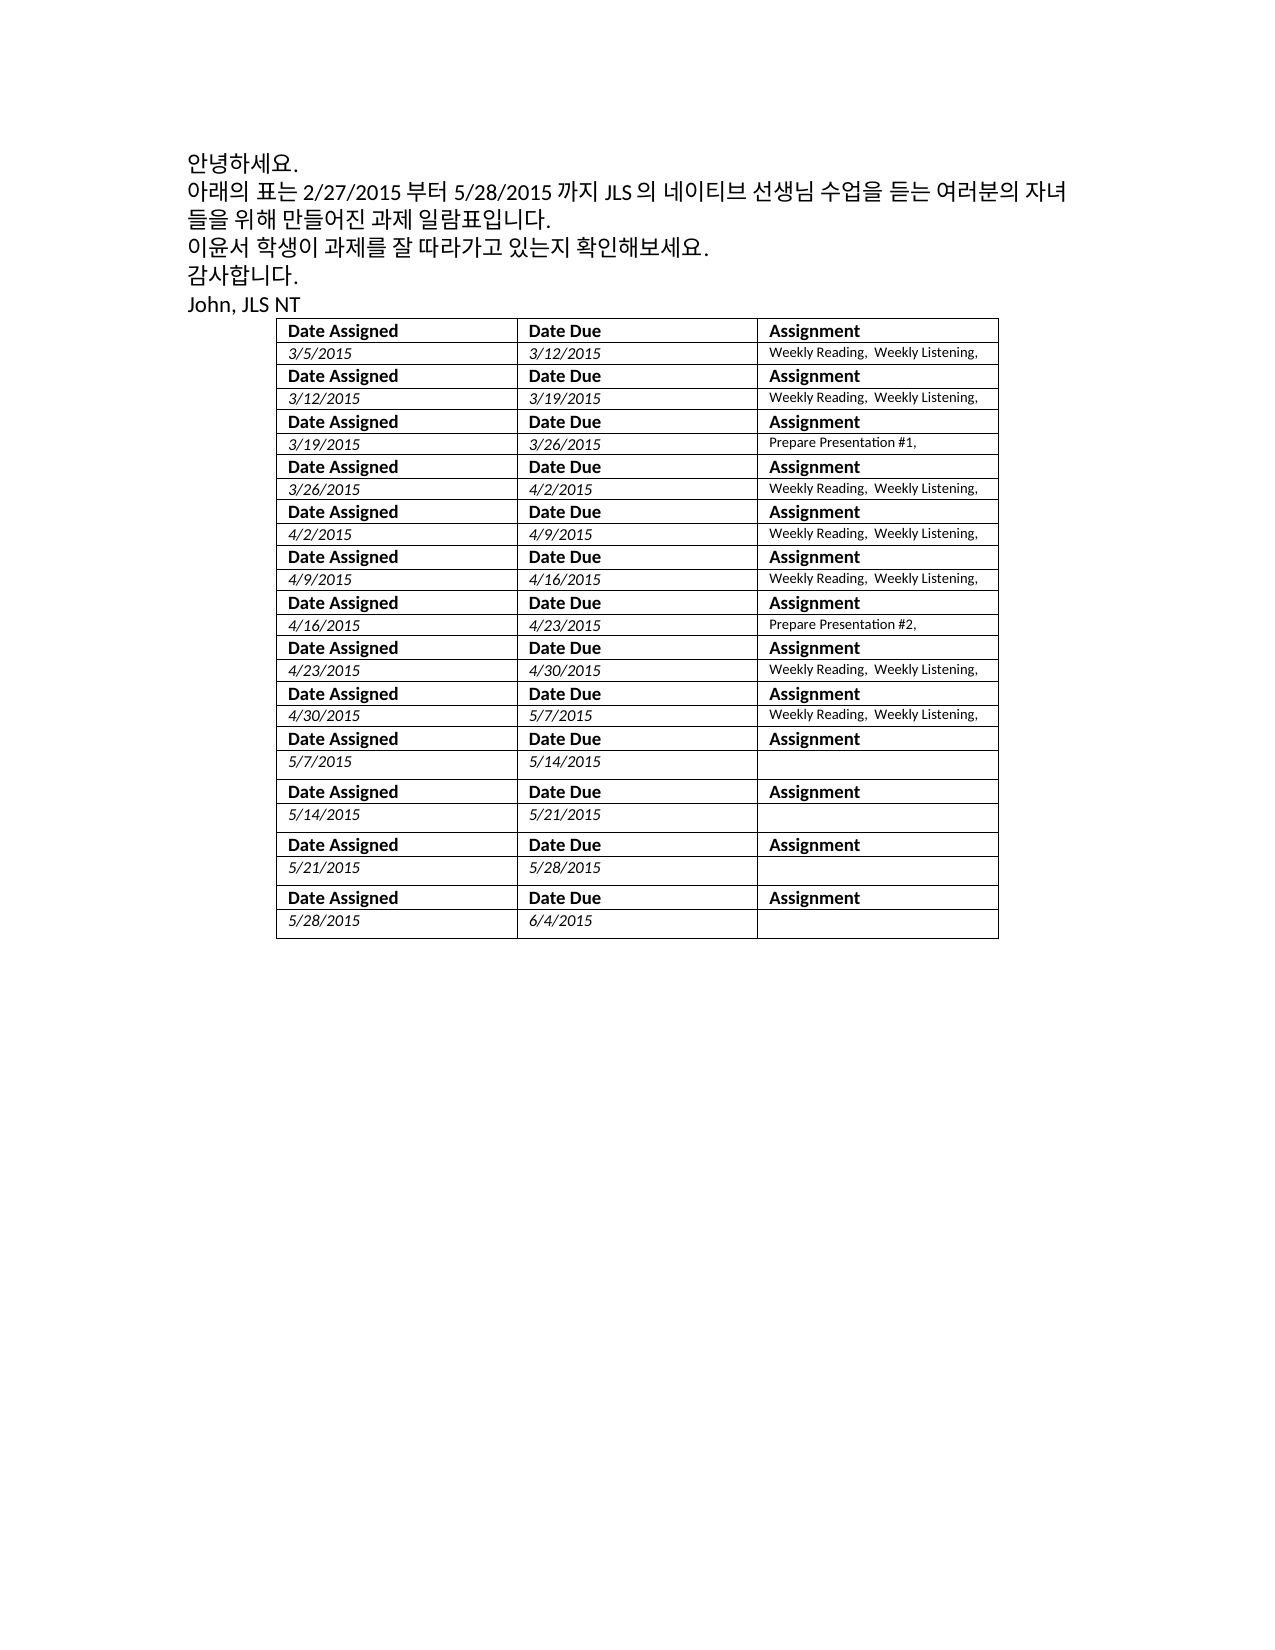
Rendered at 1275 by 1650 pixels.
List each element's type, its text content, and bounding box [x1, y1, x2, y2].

table_cell Date Assigned [277, 886, 517, 909]
table_cell Assignment [758, 500, 998, 523]
text 안녕하세요. 아래의 표는2/27/2015부터 5/28/2015까지 JLS의 네이티브 선생님 수업을 듣는 여러분의 자녀들을 위해 만들어진 과제 일람표입니다. 이윤서 학생이 과제를 잘 따라가고 있는지 확인해보세요. 감사합니다. John, JLS NT [187, 150, 1087, 318]
table_cell Date Due [518, 682, 757, 704]
table_cell Weekly Reading, Weekly Listening, [758, 524, 998, 545]
table_cell Date Assigned [277, 365, 517, 387]
table_cell 4/9/2015 [518, 524, 757, 545]
table_cell Date Assigned [277, 636, 517, 659]
table_cell Date Due [518, 500, 757, 523]
table_cell 5/14/2015 [277, 804, 517, 832]
table_cell 3/12/2015 [518, 343, 757, 363]
table_cell [758, 910, 998, 938]
table_cell 5/28/2015 [277, 910, 517, 938]
table_cell Assignment [758, 833, 998, 856]
table_cell Date Assigned [277, 455, 517, 478]
table_cell Assignment [758, 780, 998, 803]
table_cell Weekly Reading, Weekly Listening, [758, 479, 998, 499]
table_cell 6/4/2015 [518, 910, 757, 938]
table_cell Date Due [518, 591, 757, 614]
table_cell Date Due [518, 727, 757, 750]
table_cell 4/9/2015 [277, 570, 517, 590]
table_cell 4/30/2015 [277, 706, 517, 726]
table_cell Date Due [518, 546, 757, 569]
table_cell Date Due [518, 410, 757, 433]
table_cell 4/16/2015 [518, 570, 757, 590]
table_cell Assignment [758, 886, 998, 909]
table_cell Assignment [758, 365, 998, 387]
table_cell 4/23/2015 [518, 615, 757, 635]
table_cell Assignment [758, 682, 998, 704]
table_cell Date Due [518, 886, 757, 909]
table_cell Date Due [518, 365, 757, 387]
table_cell 3/26/2015 [518, 434, 757, 454]
table_cell 5/14/2015 [518, 751, 757, 779]
table_cell 3/26/2015 [277, 479, 517, 499]
table_cell [758, 804, 998, 832]
table_cell 5/7/2015 [277, 751, 517, 779]
table_cell 5/28/2015 [518, 857, 757, 885]
table_cell Date Due [518, 780, 757, 803]
table_cell Prepare Presentation #1, [758, 434, 998, 454]
table_cell 4/16/2015 [277, 615, 517, 635]
table_cell Weekly Reading, Weekly Listening, [758, 389, 998, 409]
table_cell Date Due [518, 455, 757, 478]
table_cell 4/23/2015 [277, 660, 517, 681]
table_cell Date Due [518, 636, 757, 659]
table_cell Assignment [758, 455, 998, 478]
table_cell Weekly Reading, Weekly Listening, [758, 343, 998, 363]
table_cell 3/5/2015 [277, 343, 517, 363]
table_cell Assignment [758, 410, 998, 433]
table_cell Date Assigned [277, 591, 517, 614]
table_cell Prepare Presentation #2, [758, 615, 998, 635]
table_cell 3/12/2015 [277, 389, 517, 409]
table_cell Date Assigned [277, 682, 517, 704]
table_cell Assignment [758, 591, 998, 614]
table_cell 3/19/2015 [277, 434, 517, 454]
table_cell Date Assigned [277, 780, 517, 803]
table_cell 5/21/2015 [277, 857, 517, 885]
table_cell Weekly Reading, Weekly Listening, [758, 706, 998, 726]
table_cell 4/30/2015 [518, 660, 757, 681]
table_cell Date Assigned [277, 833, 517, 856]
table_cell 3/19/2015 [518, 389, 757, 409]
table_cell 5/21/2015 [518, 804, 757, 832]
table_cell 4/2/2015 [518, 479, 757, 499]
table_cell 5/7/2015 [518, 706, 757, 726]
table_cell 4/2/2015 [277, 524, 517, 545]
table_cell Weekly Reading, Weekly Listening, [758, 660, 998, 681]
table_cell Assignment [758, 636, 998, 659]
table_cell Assignment [758, 727, 998, 750]
table_cell Date Due [518, 833, 757, 856]
table_cell Weekly Reading, Weekly Listening, [758, 570, 998, 590]
table_header Date Due [518, 319, 757, 342]
table_header Date Assigned [277, 319, 517, 342]
table_cell Date Assigned [277, 500, 517, 523]
table_cell Assignment [758, 546, 998, 569]
table_cell [758, 751, 998, 779]
table_cell Date Assigned [277, 410, 517, 433]
table_cell Date Assigned [277, 546, 517, 569]
table_cell Date Assigned [277, 727, 517, 750]
table_cell [758, 857, 998, 885]
table_header Assignment [758, 319, 998, 342]
